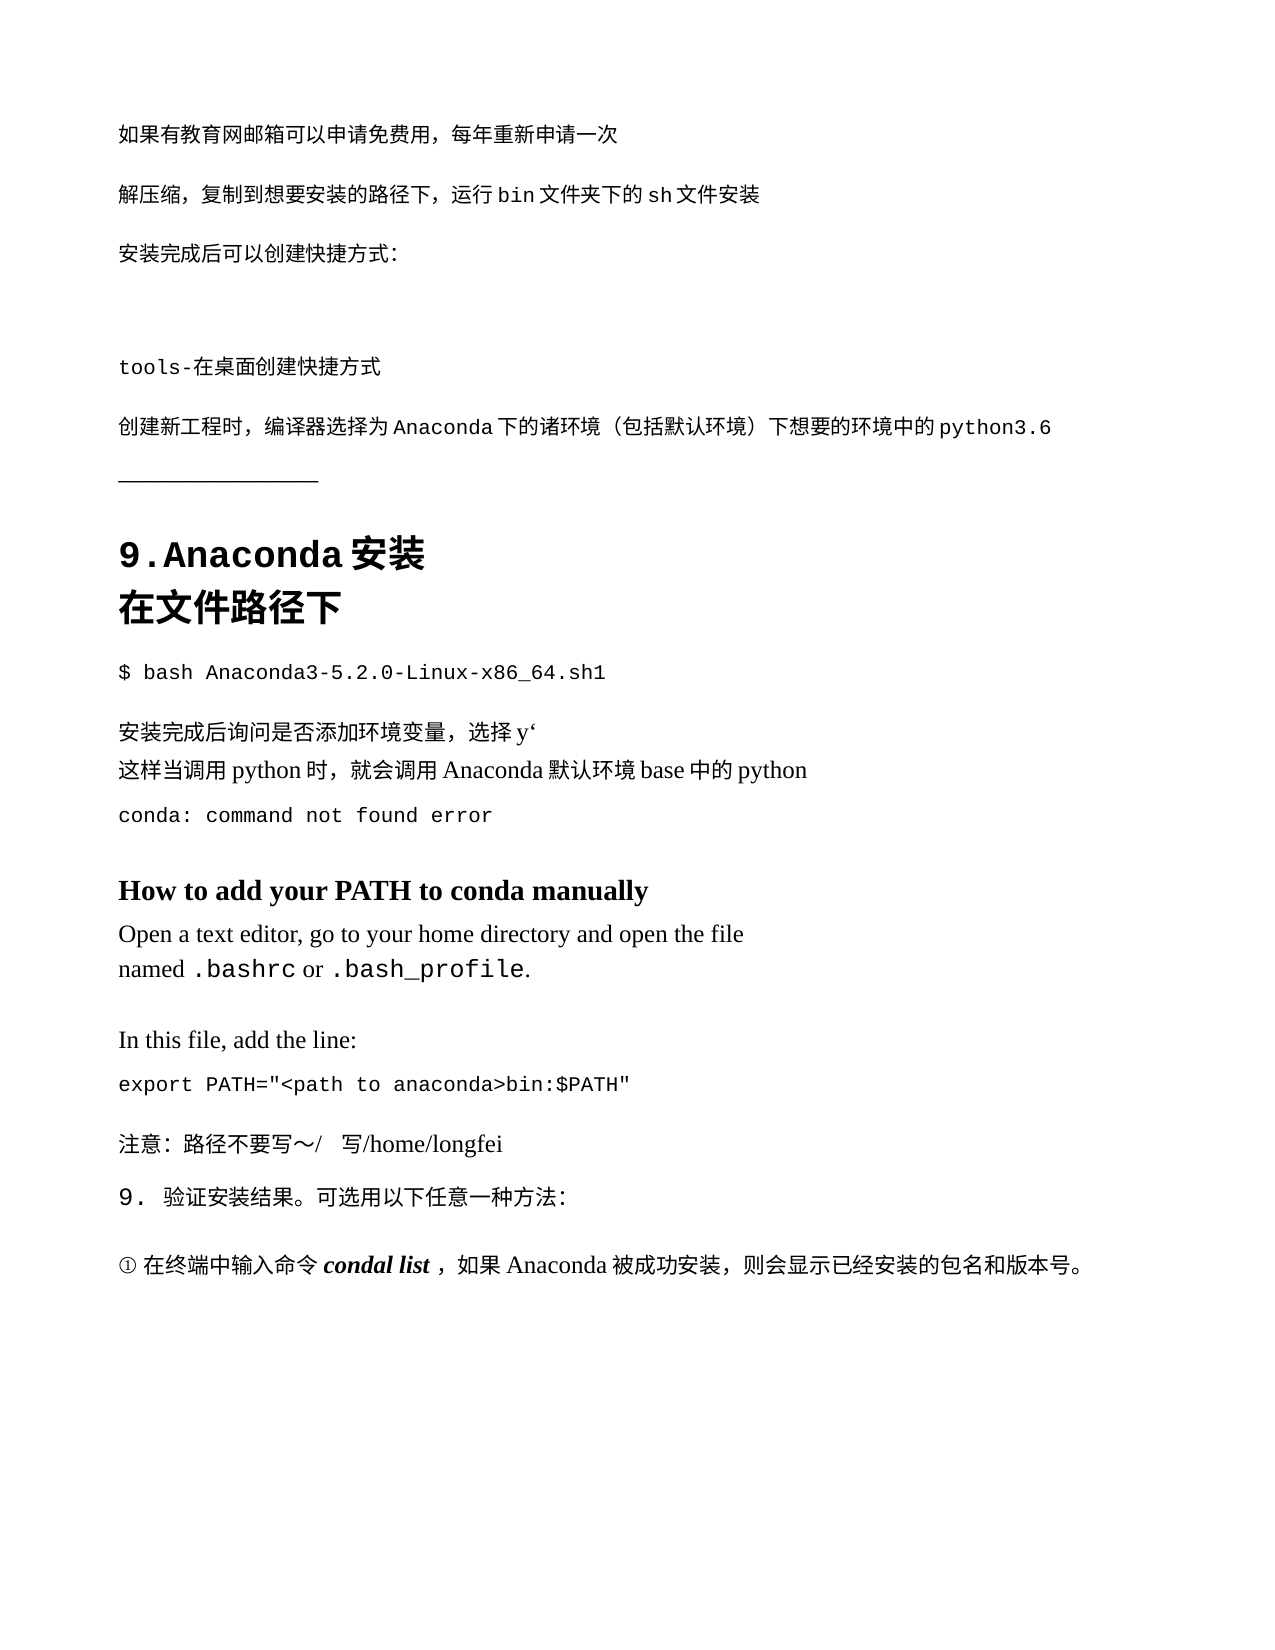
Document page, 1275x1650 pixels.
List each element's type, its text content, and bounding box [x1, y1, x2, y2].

text 创建新工程时，编译器选择为Anaconda下的诸环境（包括默认环境）下想要的环境中的python3.6 [118, 410, 1157, 441]
text conda: command not found error [118, 806, 1157, 829]
text 如果有教育网邮箱可以申请免费用，每年重新申请一次 [118, 118, 1157, 148]
subtitle 9.Anaconda安装 在文件路径下 [118, 523, 1157, 632]
text tools-在桌面创建快捷方式 [118, 351, 1157, 381]
text 注意：路径不要写～/ 写/home/longfei [118, 1127, 1157, 1159]
text Open a text editor, go to your home directory and open the file named .bashrc or .bash_profile. In this file, add the line: [118, 919, 1157, 1053]
subtitle How to add your PATH to conda manually [118, 873, 1157, 907]
text export PATH="<path to anaconda>bin:$PATH" [118, 1074, 1157, 1097]
text 9. 验证安装结果。可选用以下任意一种方法： [118, 1179, 1157, 1212]
text ① 在终端中输入命令 condal list ，如果Anaconda被成功安装，则会显示已经安装的包名和版本号。 [118, 1248, 1157, 1280]
text ———————————————— [118, 470, 1157, 494]
text 解压缩，复制到想要安装的路径下，运行bin文件夹下的sh文件安装 [118, 178, 1157, 208]
text $ bash Anaconda3-5.2.0-Linux-x86_64.sh1 [118, 662, 1157, 686]
text 安装完成后可以创建快捷方式： [118, 238, 1157, 268]
text 安装完成后询问是否添加环境变量，选择y‘ 这样当调用python时，就会调用Anaconda默认环境base中的python [118, 715, 1157, 785]
